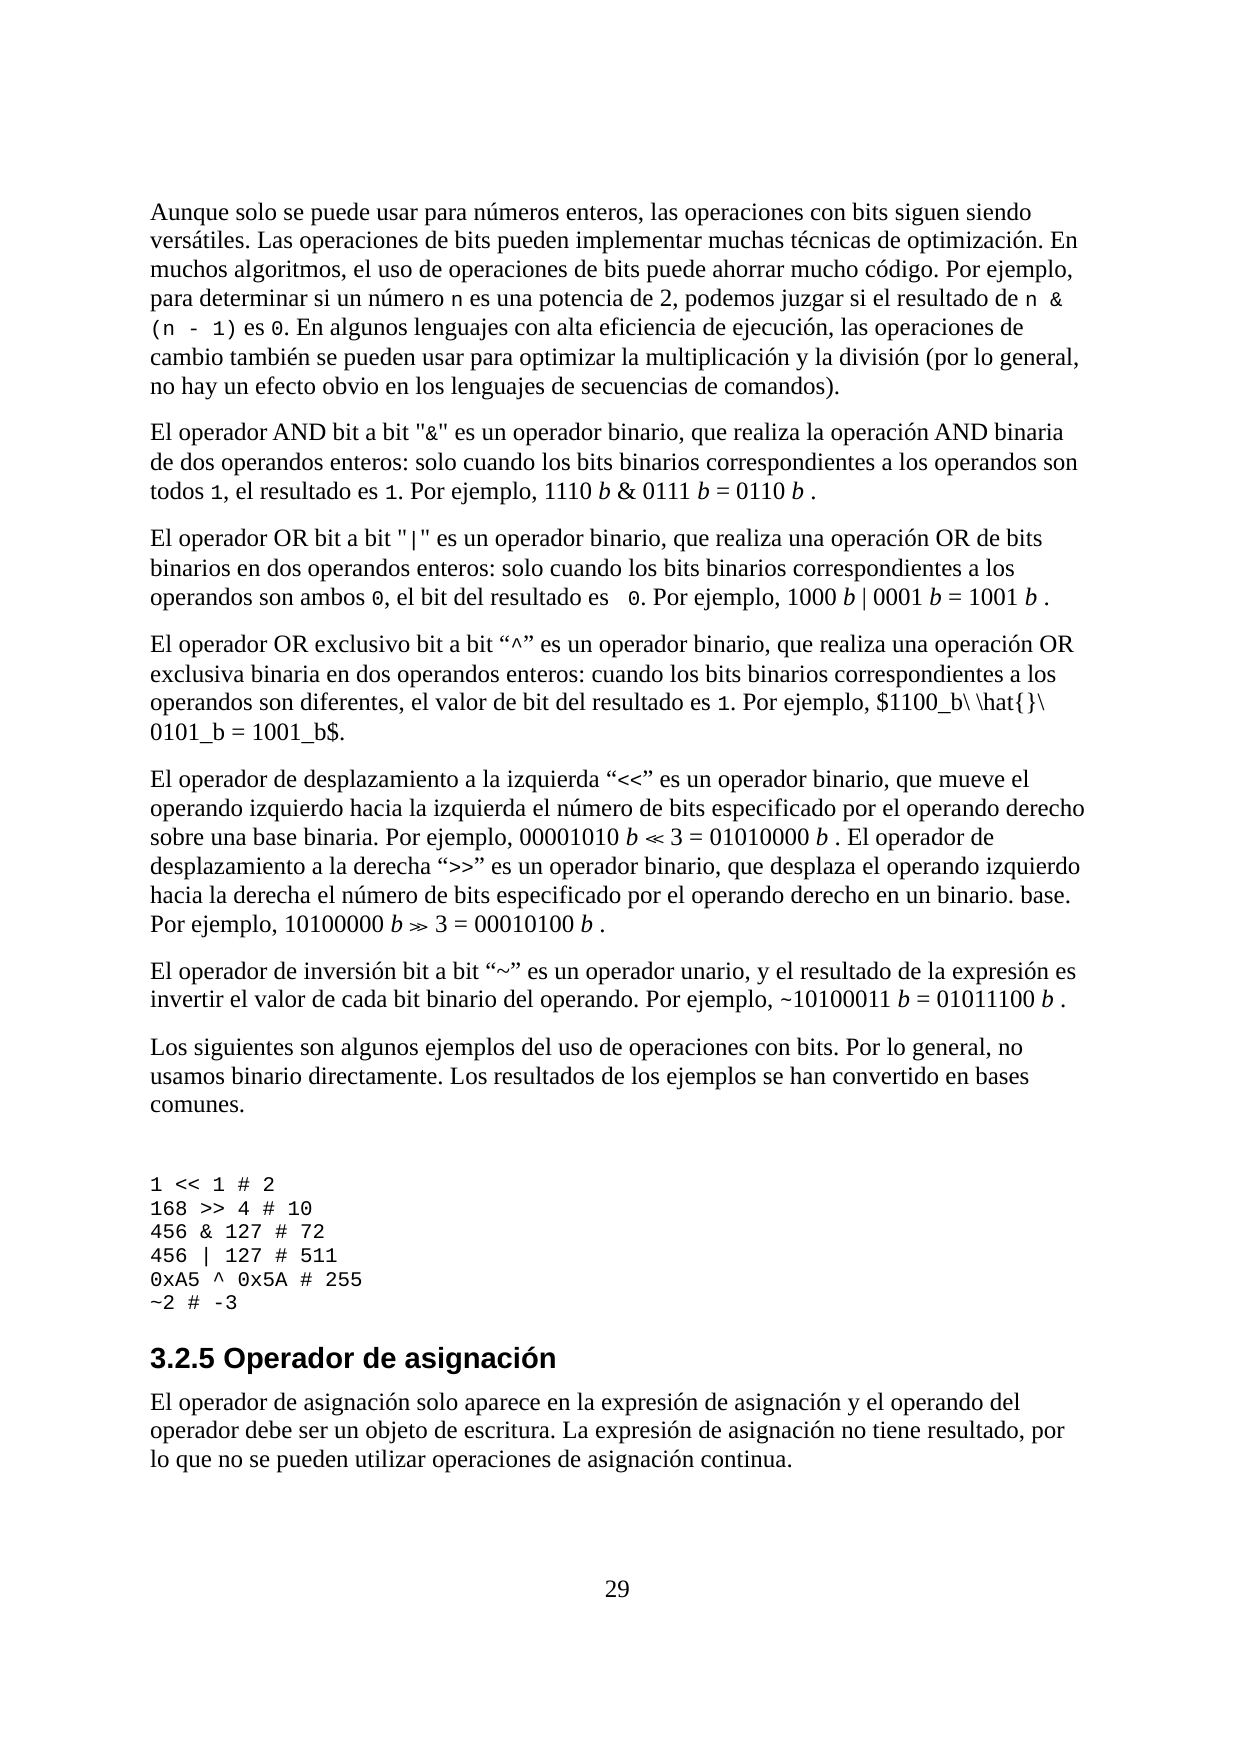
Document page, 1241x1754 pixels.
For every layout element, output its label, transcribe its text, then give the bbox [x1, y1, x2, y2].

text Aunque solo se puede usar para números enteros, las operaciones con bits siguen siendo versátiles. Las operaciones de bits pueden implementar muchas técnicas de optimización. En muchos algoritmos, el uso de operaciones de bits puede ahorrar mucho código. Por ejemplo, para determinar si un número n es una potencia de 2, podemos juzgar si el resultado de n & (n - 1) es 0. En algunos lenguajes con alta eficiencia de ejecución, las operaciones de cambio también se pueden usar para optimizar la multiplicación y la división (por lo general, no hay un efecto obvio en los lenguajes de secuencias de comandos). [150, 197, 1090, 399]
text 168 >> 4 # 10 [150, 1198, 1090, 1221]
text 0xA5 ^ 0x5A # 255 [150, 1268, 1090, 1292]
text El operador de inversión bit a bit “~” es un operador unario, y el resultado de la expresión es invertir el valor de cada bit binario del operando. Por ejemplo, ∼10100011 b = 01011100 b . [150, 956, 1090, 1014]
text El operador de desplazamiento a la izquierda “<<” es un operador binario, que mueve el operando izquierdo hacia la izquierda el número de bits especificado por el operando derecho sobre una base binaria. Por ejemplo, 00001010 b ≪ 3 = 01010000 b . El operador de desplazamiento a la derecha “>>” es un operador binario, que desplaza el operando izquierdo hacia la derecha el número de bits especificado por el operando derecho en un binario. base. Por ejemplo, 10100000 b ≫ 3 = 00010100 b . [150, 764, 1090, 938]
text El operador de asignación solo aparece en la expresión de asignación y el operando del operador debe ser un objeto de escritura. La expresión de asignación no tiene resultado, por lo que no se pueden utilizar operaciones de asignación continua. [150, 1387, 1090, 1473]
text Los siguientes son algunos ejemplos del uso de operaciones con bits. Por lo general, no usamos binario directamente. Los resultados de los ejemplos se han convertido en bases comunes. [150, 1032, 1090, 1118]
text 456 | 127 # 511 [150, 1245, 1090, 1268]
text ~2 # -3 [150, 1292, 1090, 1316]
text 456 & 127 # 72 [150, 1221, 1090, 1245]
text El operador AND bit a bit "&" es un operador binario, que realiza la operación AND binaria de dos operandos enteros: solo cuando los bits binarios correspondientes a los operandos son todos 1, el resultado es 1. Por ejemplo, 1110 b & 0111 b = 0110 b . [150, 417, 1090, 505]
text El operador OR exclusivo bit a bit “^” es un operador binario, que realiza una operación OR exclusiva binaria en dos operandos enteros: cuando los bits binarios correspondientes a los operandos son diferentes, el valor de bit del resultado es 1. Por ejemplo, $1100_b\ \hat{}\ 0101_b = 1001_b$. [150, 629, 1090, 746]
text 1 << 1 # 2 [150, 1174, 1090, 1198]
text El operador OR bit a bit "|" es un operador binario, que realiza una operación OR de bits binarios en dos operandos enteros: solo cuando los bits binarios correspondientes a los operandos son ambos 0, el bit del resultado es 0. Por ejemplo, 1000 b | 0001 b = 1001 b . [150, 523, 1090, 611]
subtitle 3.2.5 Operador de asignación [150, 1341, 1090, 1374]
